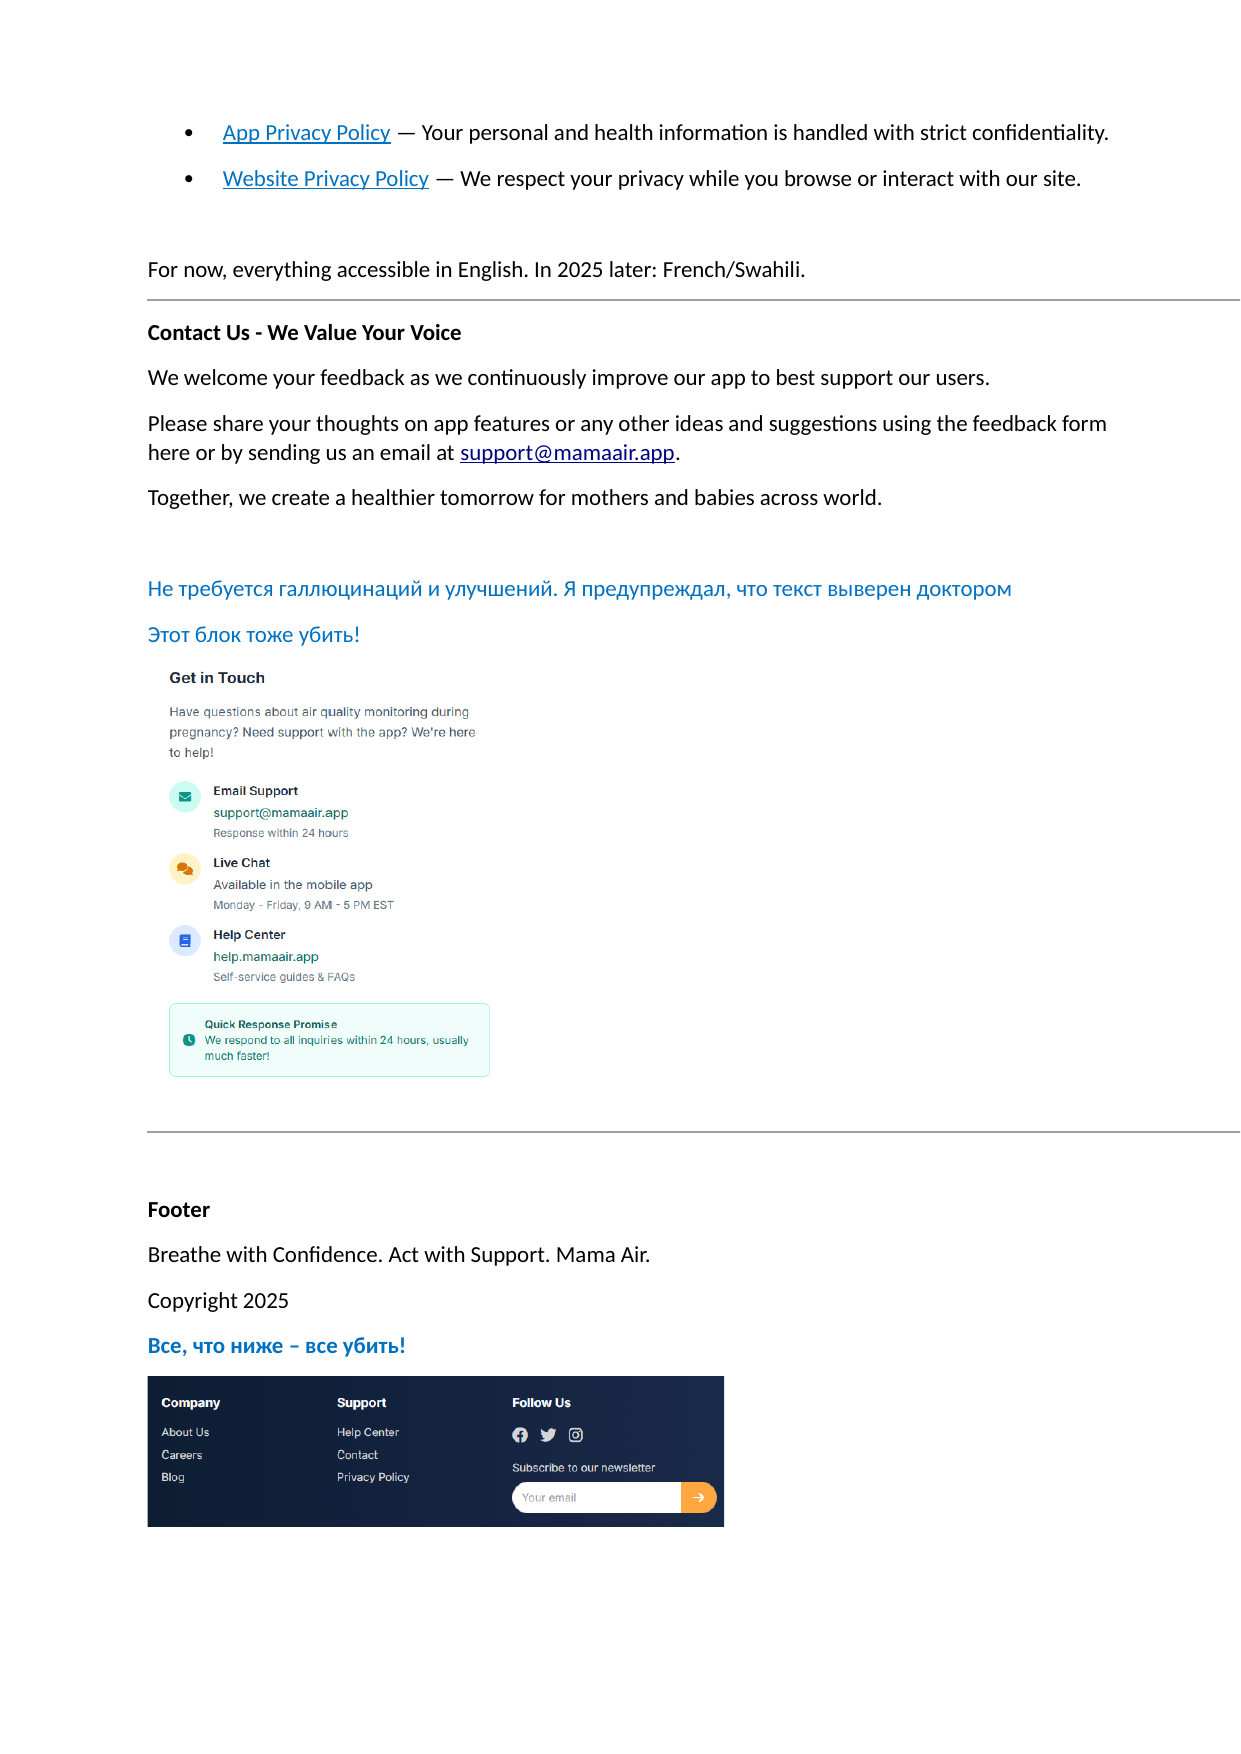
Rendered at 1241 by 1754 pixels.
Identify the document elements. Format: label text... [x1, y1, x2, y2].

text Breathe with Confidence. Act with Support. Mama Air. [148, 1240, 1122, 1268]
list Website Privacy Policy — We respect your privacy while you browse or interact with our site. [185, 164, 1122, 192]
text Footer [148, 1195, 1122, 1223]
text Все, что ниже – все убить! [148, 1331, 1122, 1359]
text Не требуется галлюцинаций и улучшений. Я предупреждал, что текст выверен доктором [148, 574, 1122, 602]
text Contact Us - We Value Your Voice [148, 318, 1122, 346]
text Copyright 2025 [148, 1286, 1122, 1314]
text Together, we create a healthier tomorrow for mothers and babies across world. [148, 483, 1122, 511]
text For now, everything accessible in English. In 2025 later: French/Swahili. [148, 255, 1122, 283]
text Этот блок тоже убить! [148, 620, 1122, 648]
list App Privacy Policy — Your personal and health information is handled with strict confidentiality. [185, 118, 1122, 146]
text We welcome your feedback as we continuously improve our app to best support our users. [148, 363, 1122, 392]
text Please share your thoughts on app features or any other ideas and suggestions using the feedback form here or by sending us an email at support@mamaair.app. [148, 409, 1122, 466]
